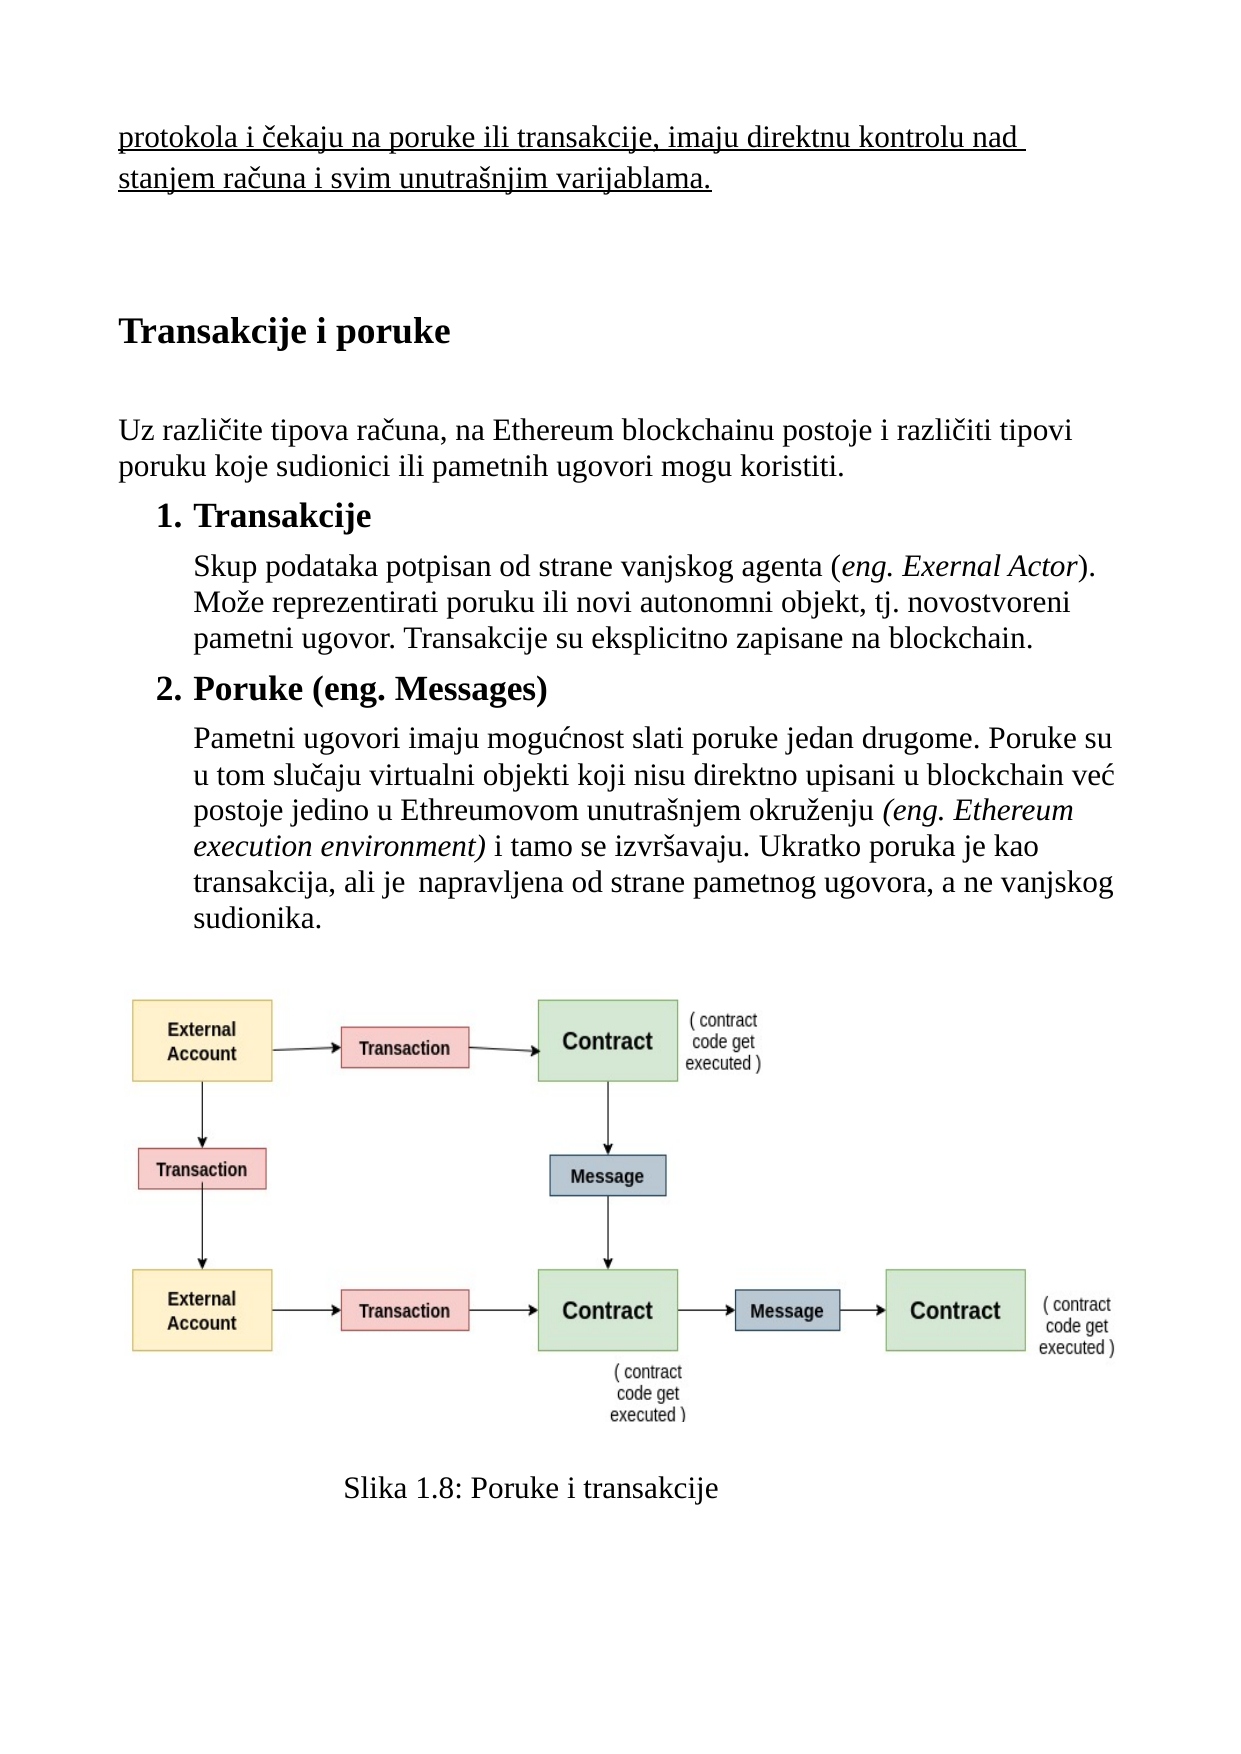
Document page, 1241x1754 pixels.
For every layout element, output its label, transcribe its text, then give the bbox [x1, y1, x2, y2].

text protokola i čekaju na poruke ili transakcije, imaju direktnu kontrolu nad stanjem računa i svim unutrašnjim varijablama. [118, 118, 1122, 195]
text Uz različite tipova računa, na Ethereum blockchainu postoje i različiti tipovi poruku koje sudionici ili pametnih ugovori mogu koristiti. [118, 411, 1122, 483]
picture [123, 989, 1117, 1422]
list Transakcije [156, 495, 1122, 536]
text Slika 1.8: Poruke i transakcije [118, 1469, 1122, 1506]
list Skup podataka potpisan od strane vanjskog agenta (eng. Exernal Actor). Može reprezentirati poruku ili novi autonomni objekt, tj. novostvoreni pametni ugovor. Transakcije su eksplicitno zapisane na blockchain. [156, 547, 1122, 655]
text Transakcije i poruke [118, 308, 1122, 351]
list Poruke (eng. Messages) [156, 667, 1122, 708]
text Pametni ugovori imaju mogućnost slati poruke jedan drugome. Poruke su u tom slučaju virtualni objekti koji nisu direktno upisani u blockchain već postoje jedino u Ethreumovom unutrašnjem okruženju (eng. Ethereum execution environment) i tamo se izvršavaju. Ukratko poruka je kao transakcija, ali je napravljena od strane pametnog ugovora, a ne vanjskog sudionika. [118, 720, 1122, 935]
